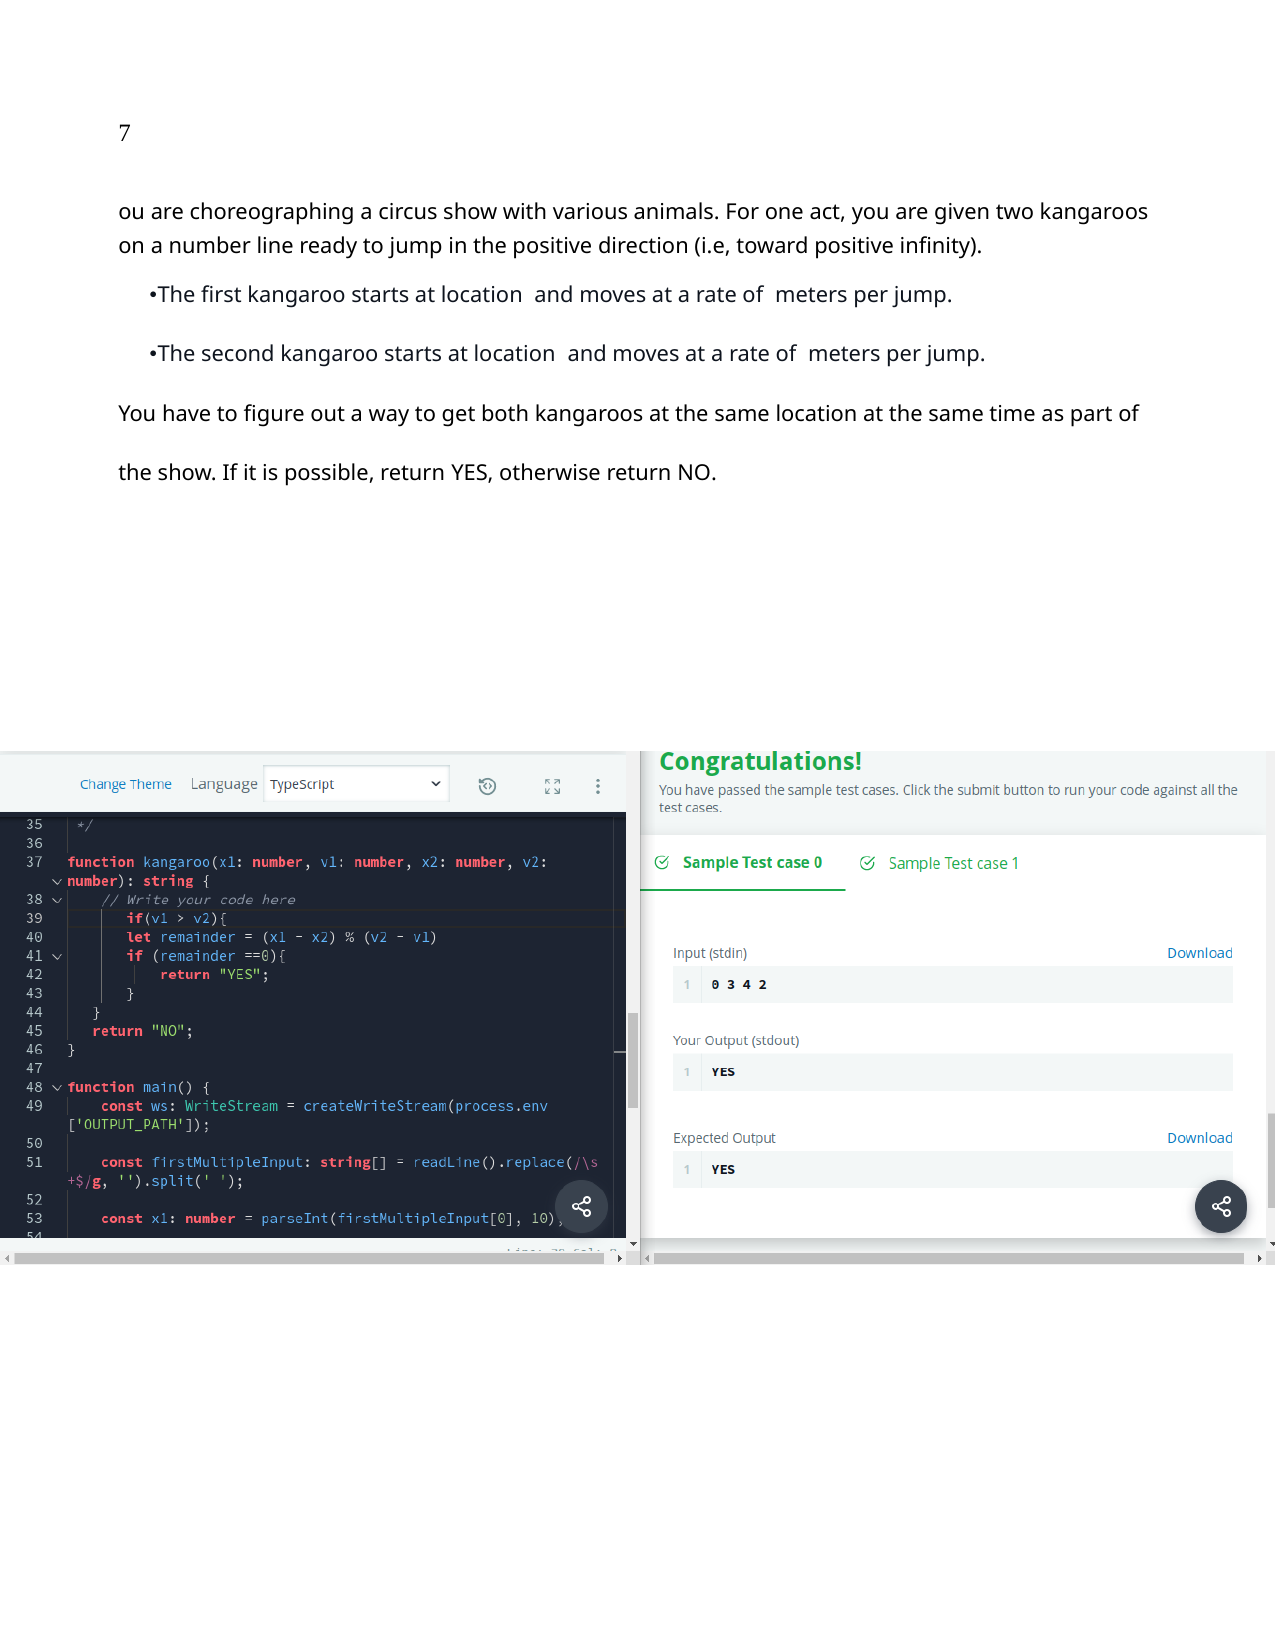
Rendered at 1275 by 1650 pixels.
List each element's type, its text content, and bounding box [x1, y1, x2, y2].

text 7 [118, 118, 1157, 147]
list The first kangaroo starts at location and moves at a rate of meters per jump. [118, 278, 1157, 308]
picture [0, 751, 1275, 1265]
text ou are choreographing a circus show with various animals. For one act, you are given two kangaroos on a number line ready to jump in the positive direction (i.e, toward positive infinity). [118, 196, 1157, 259]
text You have to figure out a way to get both kangaroos at the same location at the same time as part of the show. If it is possible, return YES, otherwise return NO. [118, 398, 1157, 487]
list The second kangaroo starts at location and moves at a rate of meters per jump. [118, 338, 1157, 368]
